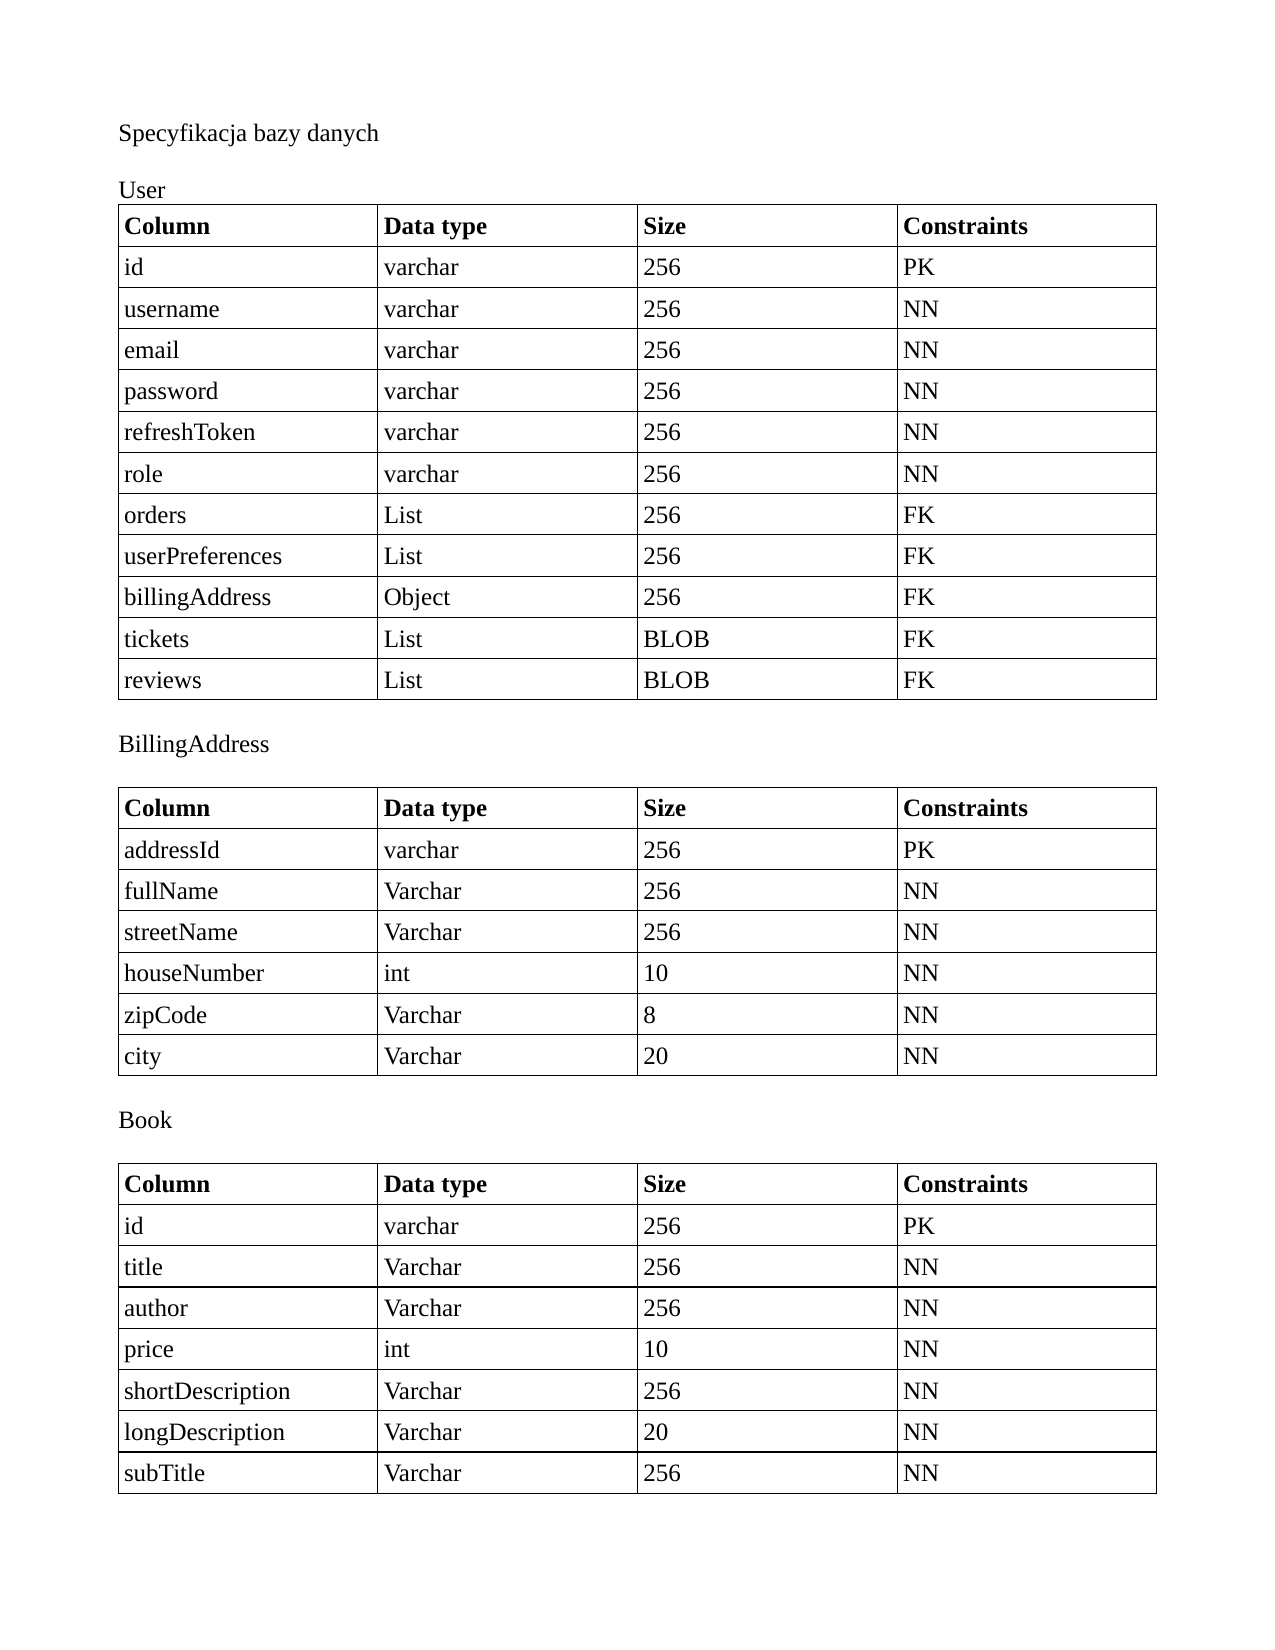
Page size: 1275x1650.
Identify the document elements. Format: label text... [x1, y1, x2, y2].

table_cell 20 [638, 1035, 897, 1075]
table_cell Varchar [378, 994, 637, 1034]
table_cell Varchar [378, 1035, 637, 1075]
table_header Data type [378, 788, 637, 828]
table_cell NN [898, 288, 1156, 328]
table_cell NN [898, 1035, 1156, 1075]
table_cell 20 [638, 1411, 897, 1451]
table_cell Varchar [378, 1288, 637, 1328]
table_cell NN [898, 370, 1156, 411]
table_cell NN [898, 870, 1156, 910]
table_cell 256 [638, 494, 897, 534]
table_header Constraints [898, 1164, 1156, 1204]
table_cell BLOB [638, 618, 897, 658]
table_cell zipCode [119, 994, 377, 1034]
table_header Data type [378, 205, 637, 246]
table_cell NN [898, 1370, 1156, 1410]
table_cell FK [898, 659, 1156, 699]
table_cell NN [898, 329, 1156, 369]
table_cell billingAddress [119, 577, 377, 617]
table_cell NN [898, 1411, 1156, 1451]
table_cell 256 [638, 1205, 897, 1245]
table_cell FK [898, 535, 1156, 576]
table_header Column [119, 1164, 377, 1204]
table_cell reviews [119, 659, 377, 699]
table_header Size [638, 788, 897, 828]
table_cell Varchar [378, 1411, 637, 1451]
table_cell 256 [638, 370, 897, 411]
table_cell varchar [378, 329, 637, 369]
table_cell id [119, 1205, 377, 1245]
table_cell 256 [638, 1246, 897, 1286]
table_cell 256 [638, 247, 897, 287]
table_cell NN [898, 1246, 1156, 1286]
table_cell houseNumber [119, 953, 377, 993]
table_cell shortDescription [119, 1370, 377, 1410]
table_cell 256 [638, 870, 897, 910]
table_header Size [638, 1164, 897, 1204]
table_cell PK [898, 829, 1156, 869]
table_cell 256 [638, 453, 897, 493]
table_cell 256 [638, 911, 897, 952]
table_cell title [119, 1246, 377, 1286]
table_cell 256 [638, 1453, 897, 1493]
table_cell price [119, 1329, 377, 1369]
table_cell author [119, 1288, 377, 1328]
table_cell int [378, 1329, 637, 1369]
table_cell longDescription [119, 1411, 377, 1451]
table_cell Varchar [378, 1370, 637, 1410]
table_cell PK [898, 1205, 1156, 1245]
table_cell NN [898, 453, 1156, 493]
table_cell fullName [119, 870, 377, 910]
table_cell Varchar [378, 1246, 637, 1286]
table_cell varchar [378, 288, 637, 328]
text Specyfikacja bazy danych [118, 118, 1157, 147]
table_cell List [378, 494, 637, 534]
table_cell 256 [638, 1288, 897, 1328]
table_cell FK [898, 618, 1156, 658]
table_cell 256 [638, 412, 897, 452]
table_cell varchar [378, 829, 637, 869]
table_header Size [638, 205, 897, 246]
table_cell Varchar [378, 1453, 637, 1493]
table_cell 10 [638, 1329, 897, 1369]
table_header Data type [378, 1164, 637, 1204]
table_cell Varchar [378, 870, 637, 910]
table_cell 256 [638, 577, 897, 617]
table_cell NN [898, 1453, 1156, 1493]
table_cell subTitle [119, 1453, 377, 1493]
table_cell streetName [119, 911, 377, 952]
table_cell BLOB [638, 659, 897, 699]
table_cell NN [898, 1329, 1156, 1369]
table_cell refreshToken [119, 412, 377, 452]
table_header Constraints [898, 205, 1156, 246]
text Book [118, 1105, 1157, 1163]
table_cell username [119, 288, 377, 328]
table_cell NN [898, 412, 1156, 452]
table_cell NN [898, 1288, 1156, 1328]
table_cell List [378, 659, 637, 699]
table_header Column [119, 788, 377, 828]
table_cell 8 [638, 994, 897, 1034]
table_cell varchar [378, 247, 637, 287]
table_cell varchar [378, 412, 637, 452]
table_cell 256 [638, 535, 897, 576]
table_cell email [119, 329, 377, 369]
table_cell userPreferences [119, 535, 377, 576]
table_cell 256 [638, 329, 897, 369]
table_cell int [378, 953, 637, 993]
table_cell varchar [378, 370, 637, 411]
table_cell FK [898, 494, 1156, 534]
table_cell 256 [638, 288, 897, 328]
table_cell varchar [378, 453, 637, 493]
table_cell addressId [119, 829, 377, 869]
table_header Column [119, 205, 377, 246]
table_cell varchar [378, 1205, 637, 1245]
table_cell Varchar [378, 911, 637, 952]
table_cell orders [119, 494, 377, 534]
table_cell NN [898, 911, 1156, 952]
table_cell NN [898, 994, 1156, 1034]
table_cell 10 [638, 953, 897, 993]
table_cell city [119, 1035, 377, 1075]
table_cell FK [898, 577, 1156, 617]
table_header Constraints [898, 788, 1156, 828]
table_cell List [378, 535, 637, 576]
table_cell tickets [119, 618, 377, 658]
table_cell List [378, 618, 637, 658]
text BillingAddress [118, 700, 1157, 787]
table_cell NN [898, 953, 1156, 993]
table_cell Object [378, 577, 637, 617]
table_cell 256 [638, 829, 897, 869]
text User [118, 176, 1157, 204]
table_cell password [119, 370, 377, 411]
table_cell id [119, 247, 377, 287]
table_cell 256 [638, 1370, 897, 1410]
table_cell role [119, 453, 377, 493]
table_cell PK [898, 247, 1156, 287]
